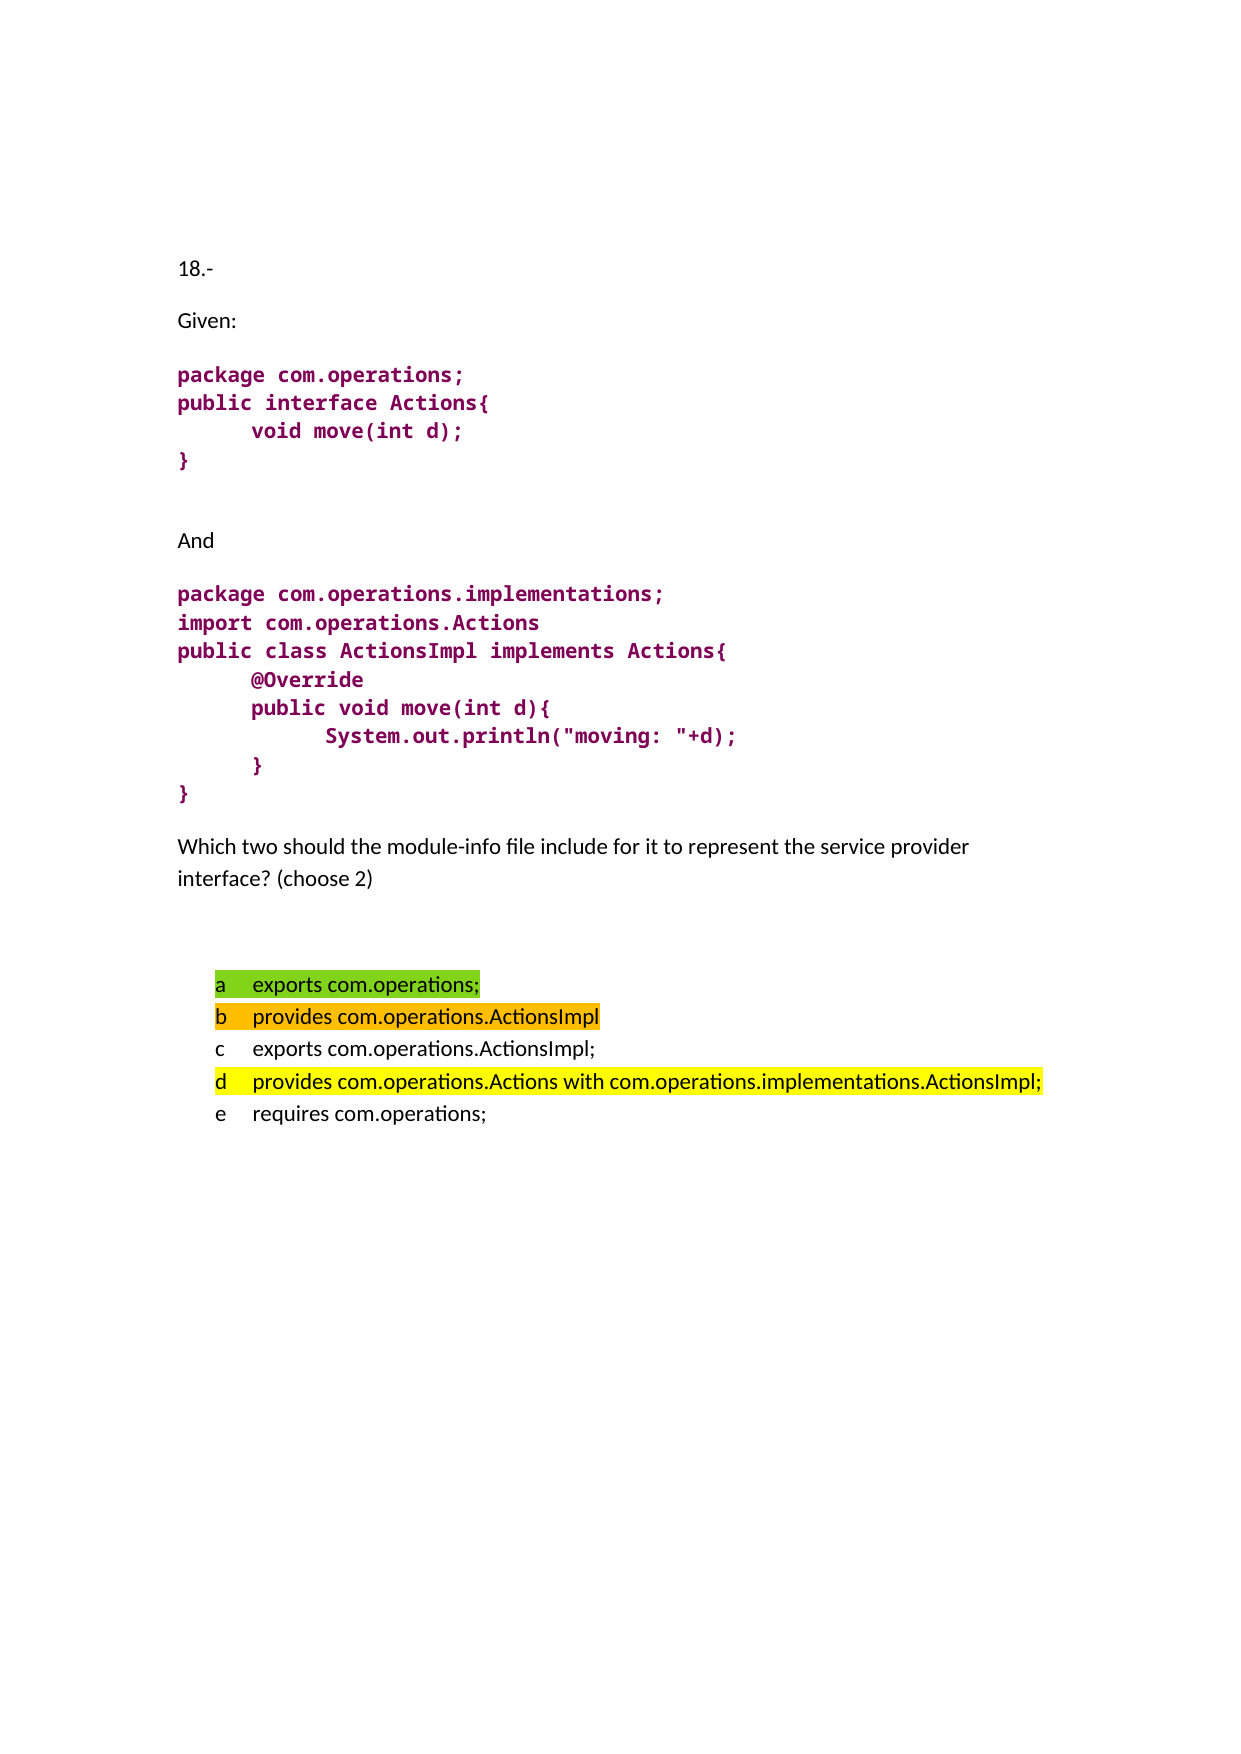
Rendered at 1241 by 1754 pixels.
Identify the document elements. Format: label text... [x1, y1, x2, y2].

text System.out.println("moving: "+d); [177, 722, 1063, 750]
text public void move(int d){ [177, 693, 1063, 722]
list provides com.operations.ActionsImpl [215, 1002, 1063, 1030]
text package com.operations.implementations; [177, 579, 1063, 608]
text } [177, 445, 1063, 473]
list exports com.operations; [215, 970, 1063, 998]
text } [177, 750, 1063, 778]
text And [177, 526, 1063, 554]
list provides com.operations.Actions with com.operations.implementations.ActionsImpl; [215, 1067, 1063, 1095]
text @Override [177, 665, 1063, 693]
text void move(int d); [177, 417, 1063, 445]
text public class ActionsImpl implements Actions{ [177, 636, 1063, 665]
text Given: [177, 307, 1063, 335]
text 18.- [177, 254, 1063, 282]
text package com.operations; [177, 360, 1063, 388]
text } [177, 778, 1063, 807]
list exports com.operations.ActionsImpl; [215, 1034, 1063, 1063]
text Which two should the module-info file include for it to represent the service provider interface? (choose 2) [177, 832, 1063, 892]
text public interface Actions{ [177, 388, 1063, 417]
list requires com.operations; [215, 1099, 1063, 1127]
text import com.operations.Actions [177, 608, 1063, 636]
